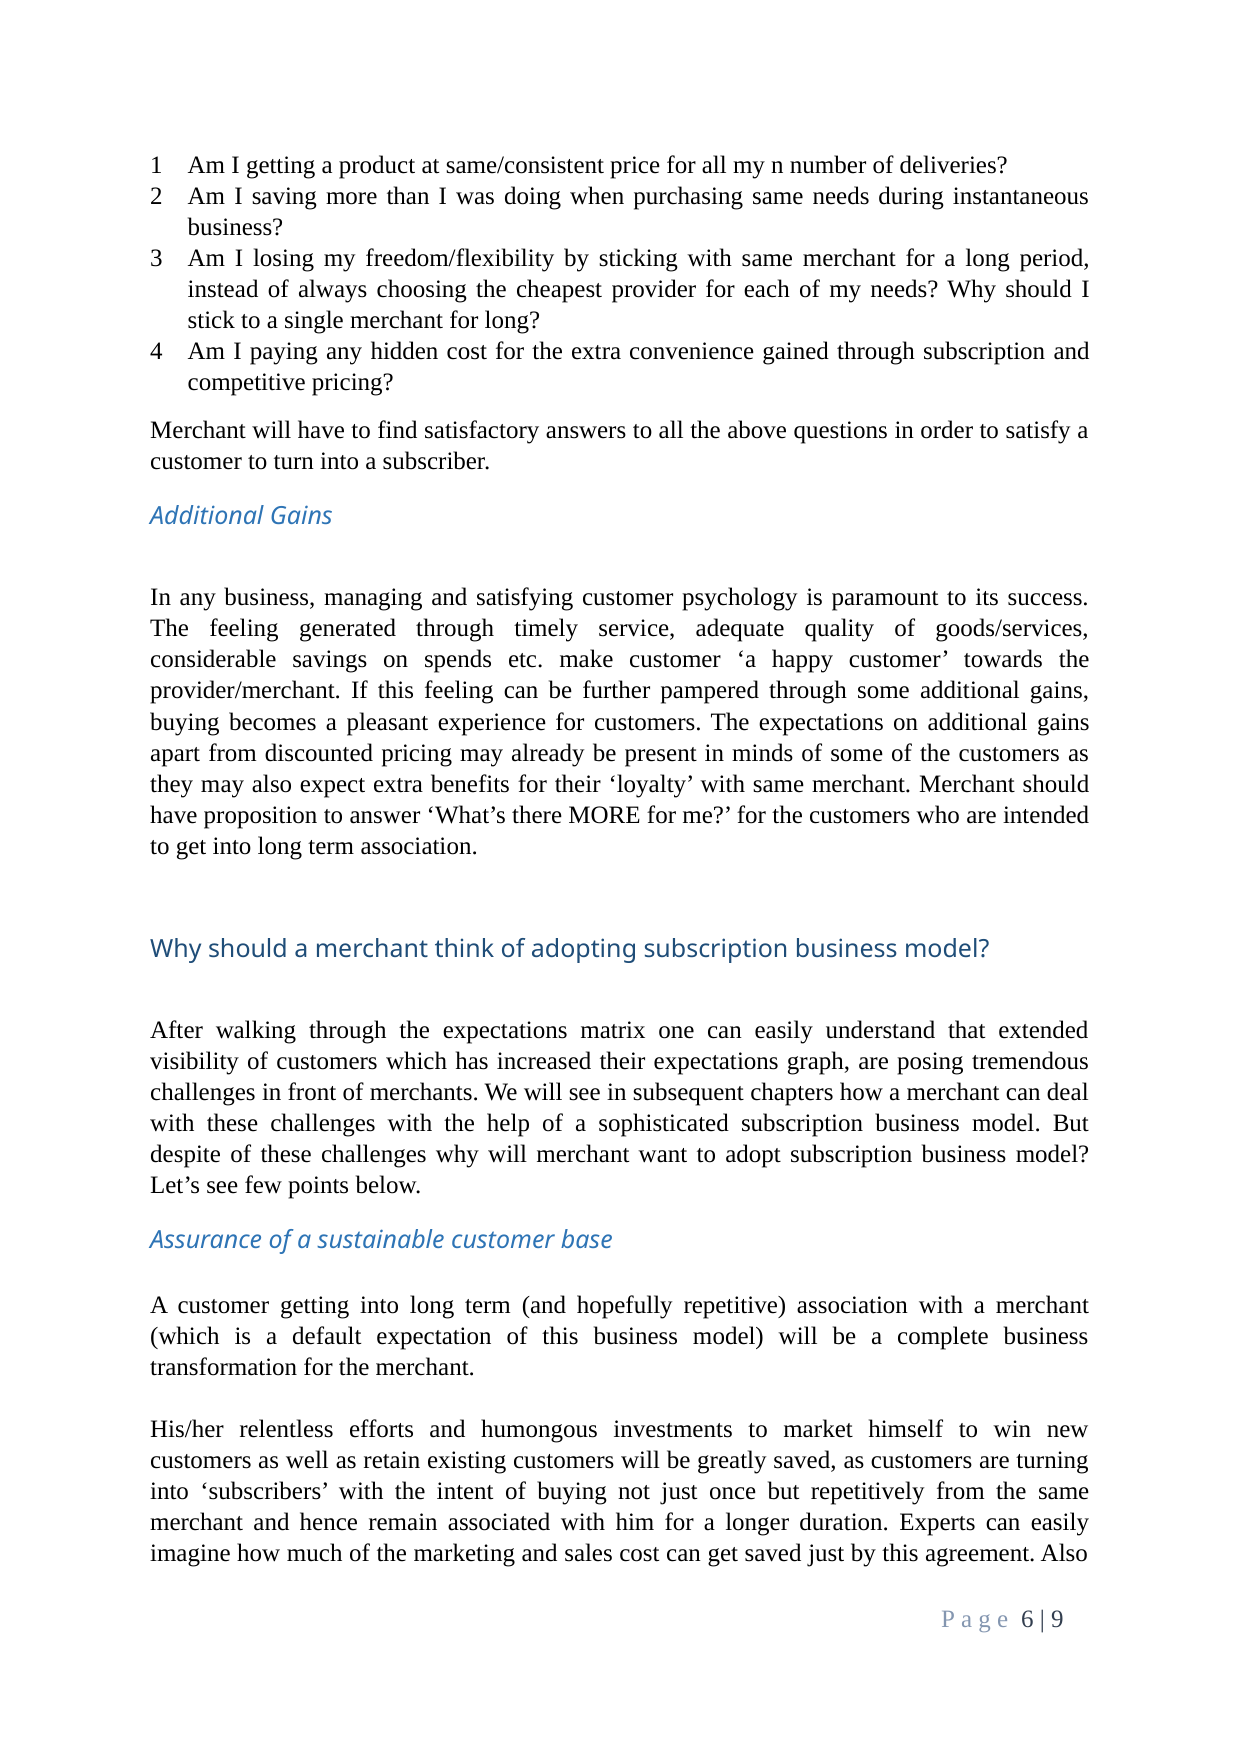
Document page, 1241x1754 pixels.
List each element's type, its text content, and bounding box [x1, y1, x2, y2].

list Am I losing my freedom/flexibility by sticking with same merchant for a long period, instead of always choosing the cheapest provider for each of my needs? Why should I stick to a single merchant for long? [150, 243, 1090, 334]
subtitle Why should a merchant think of adopting subscription business model? [150, 930, 1090, 964]
text Merchant will have to find satisfactory answers to all the above questions in order to satisfy a customer to turn into a subscriber. [150, 415, 1090, 475]
text In any business, managing and satisfying customer psychology is paramount to its success. The feeling generated through timely service, adequate quality of goods/services, considerable savings on spends etc. make customer ‘a happy customer’ towards the provider/merchant. If this feeling can be further pampered through some additional gains, buying becomes a pleasant experience for customers. The expectations on additional gains apart from discounted pricing may already be present in minds of some of the customers as they may also expect extra benefits for their ‘loyalty’ with same merchant. Merchant should have proposition to answer ‘What’s there MORE for me?’ for the customers who are intended to get into long term association. [150, 582, 1090, 859]
subtitle Additional Gains [150, 498, 1090, 532]
list Am I saving more than I was doing when purchasing same needs during instantaneous business? [150, 181, 1090, 241]
list His/her relentless efforts and humongous investments to market himself to win new customers as well as retain existing customers will be greatly saved, as customers are turning into ‘subscribers’ with the intent of buying not just once but repetitively from the same merchant and hence remain associated with him for a longer duration. Experts can easily imagine how much of the marketing and sales cost can get saved just by this agreement. Also [150, 1414, 1090, 1567]
list Am I getting a product at same/consistent price for all my n number of deliveries? [150, 150, 1090, 179]
list Am I paying any hidden cost for the extra convenience gained through subscription and competitive pricing? [150, 336, 1090, 396]
text After walking through the expectations matrix one can easily understand that extended visibility of customers which has increased their expectations graph, are posing tremendous challenges in front of merchants. We will see in subsequent chapters how a merchant can deal with these challenges with the help of a sophisticated subscription business model. But despite of these challenges why will merchant want to adopt subscription business model? Let’s see few points below. [150, 1015, 1090, 1199]
list A customer getting into long term (and hopefully repetitive) association with a merchant (which is a default expectation of this business model) will be a complete business transformation for the merchant. [150, 1290, 1090, 1381]
subtitle Assurance of a sustainable customer base [150, 1222, 1090, 1256]
